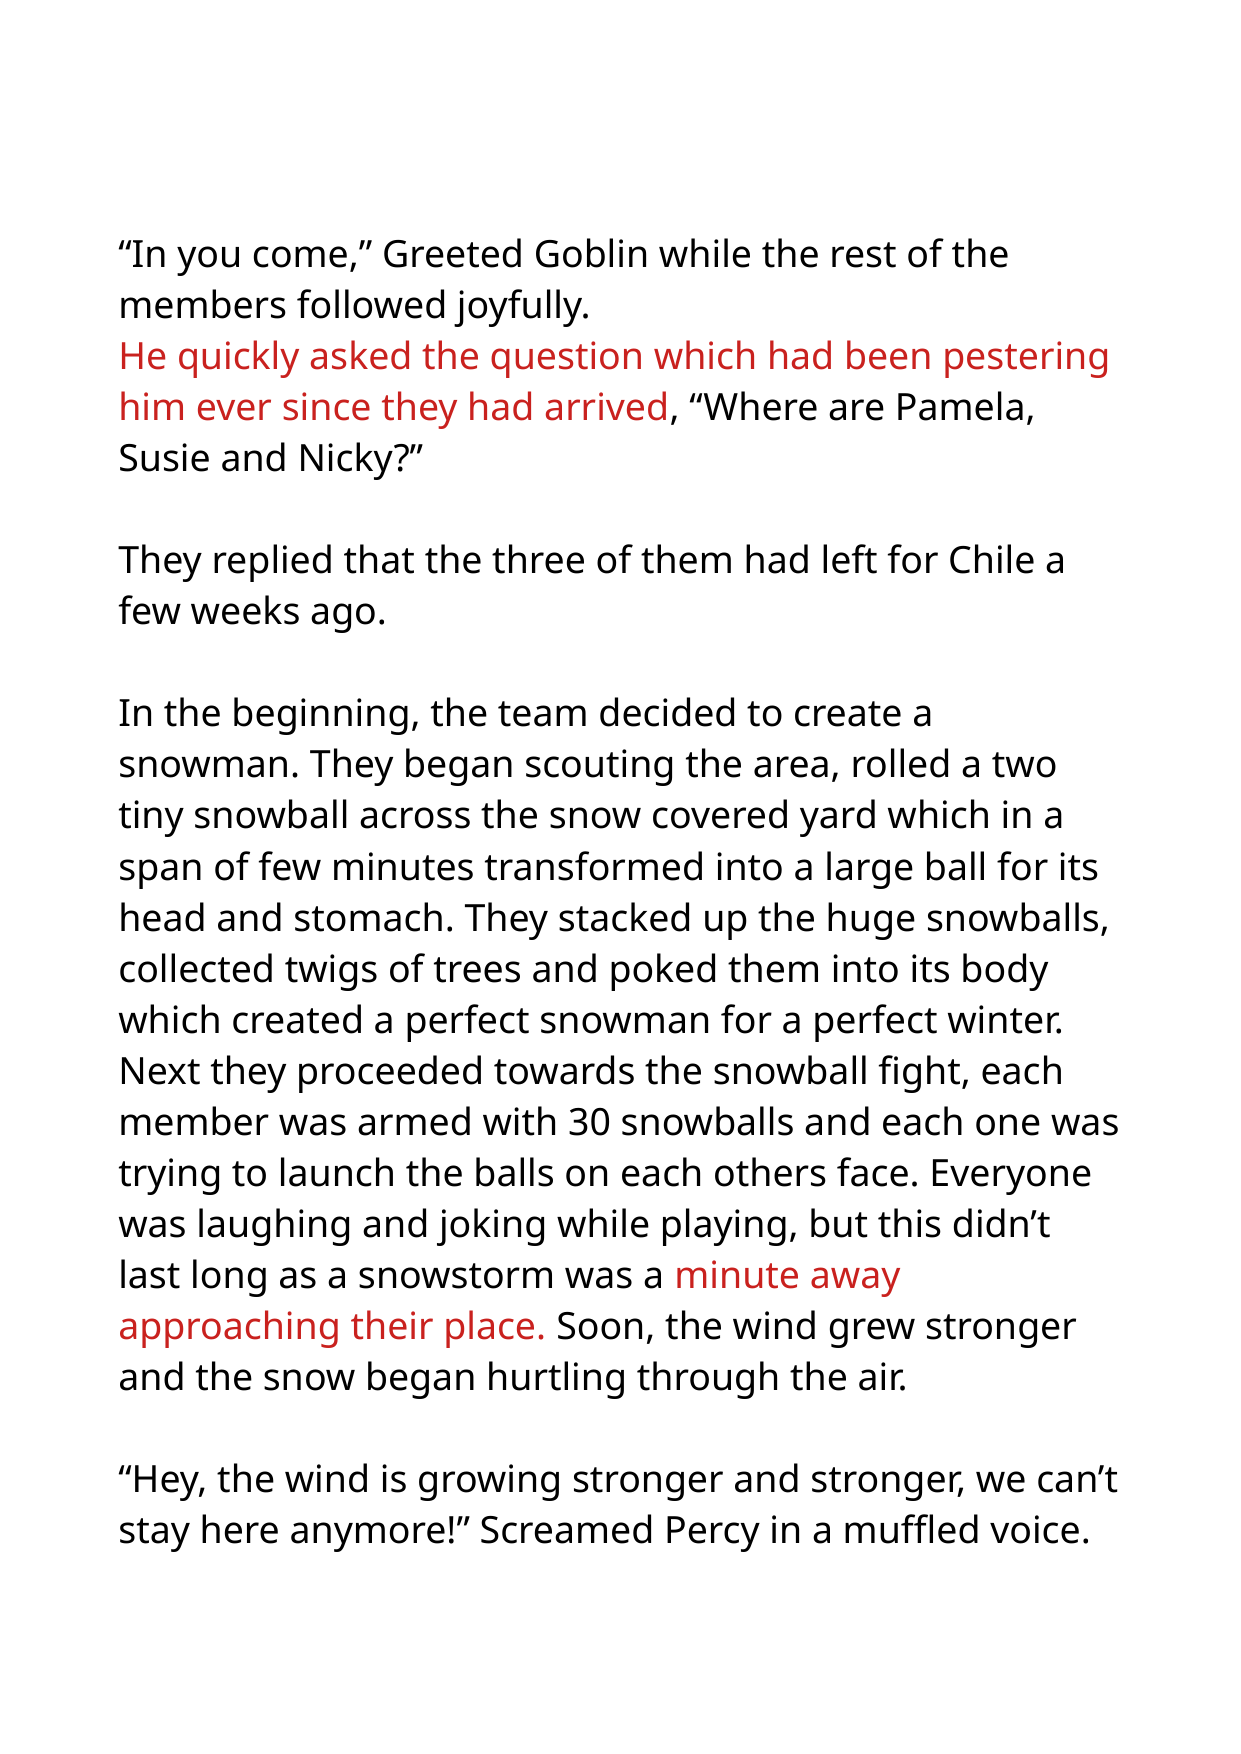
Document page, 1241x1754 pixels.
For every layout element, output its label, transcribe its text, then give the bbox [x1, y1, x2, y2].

text He quickly asked the question which had been pestering him ever since they had arrived, “Where are Pamela, Susie and Nicky?” [118, 329, 1122, 483]
text They replied that the three of them had left for Chile a few weeks ago. [118, 534, 1122, 636]
text “Hey, the wind is growing stronger and stronger, we can’t stay here anymore!” Screamed Percy in a muffled voice. [118, 1452, 1122, 1554]
text “In you come,” Greeted Goblin while the rest of the members followed joyfully. [118, 227, 1122, 329]
text In the beginning, the team decided to create a snowman. They began scouting the area, rolled a two tiny snowball across the snow covered yard which in a span of few minutes transformed into a large ball for its head and stomach. They stacked up the huge snowballs, collected twigs of trees and poked them into its body which created a perfect snowman for a perfect winter. Next they proceeded towards the snowball fight, each member was armed with 30 snowballs and each one was trying to launch the balls on each others face. Everyone was laughing and joking while playing, but this didn’t last long as a snowstorm was a minute away approaching their place. Soon, the wind grew stronger and the snow began hurtling through the air. [118, 687, 1122, 1401]
